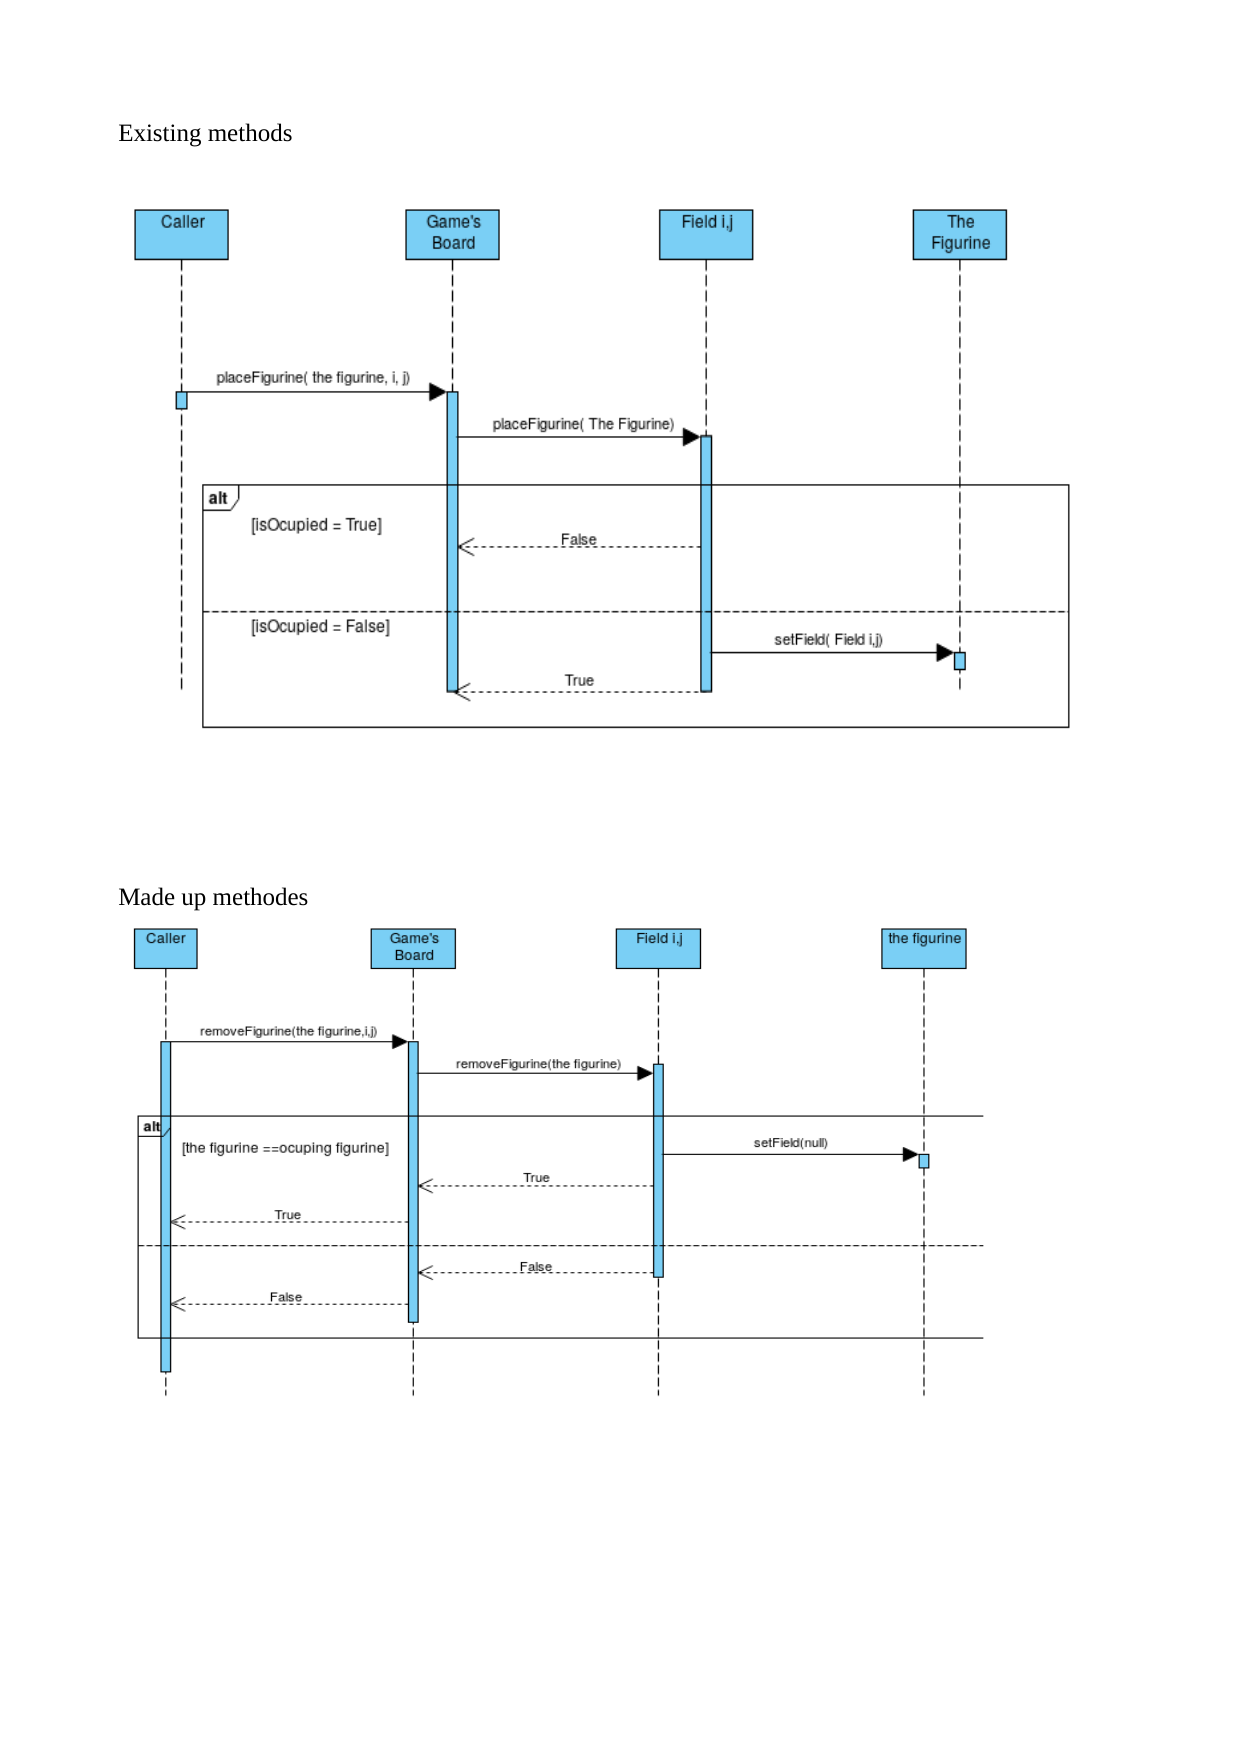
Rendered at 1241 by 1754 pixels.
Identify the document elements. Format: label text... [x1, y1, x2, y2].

text Made up methodes [118, 147, 1122, 911]
text Existing methods [118, 118, 1122, 147]
picture [138, 916, 783, 1467]
picture [115, 159, 863, 883]
